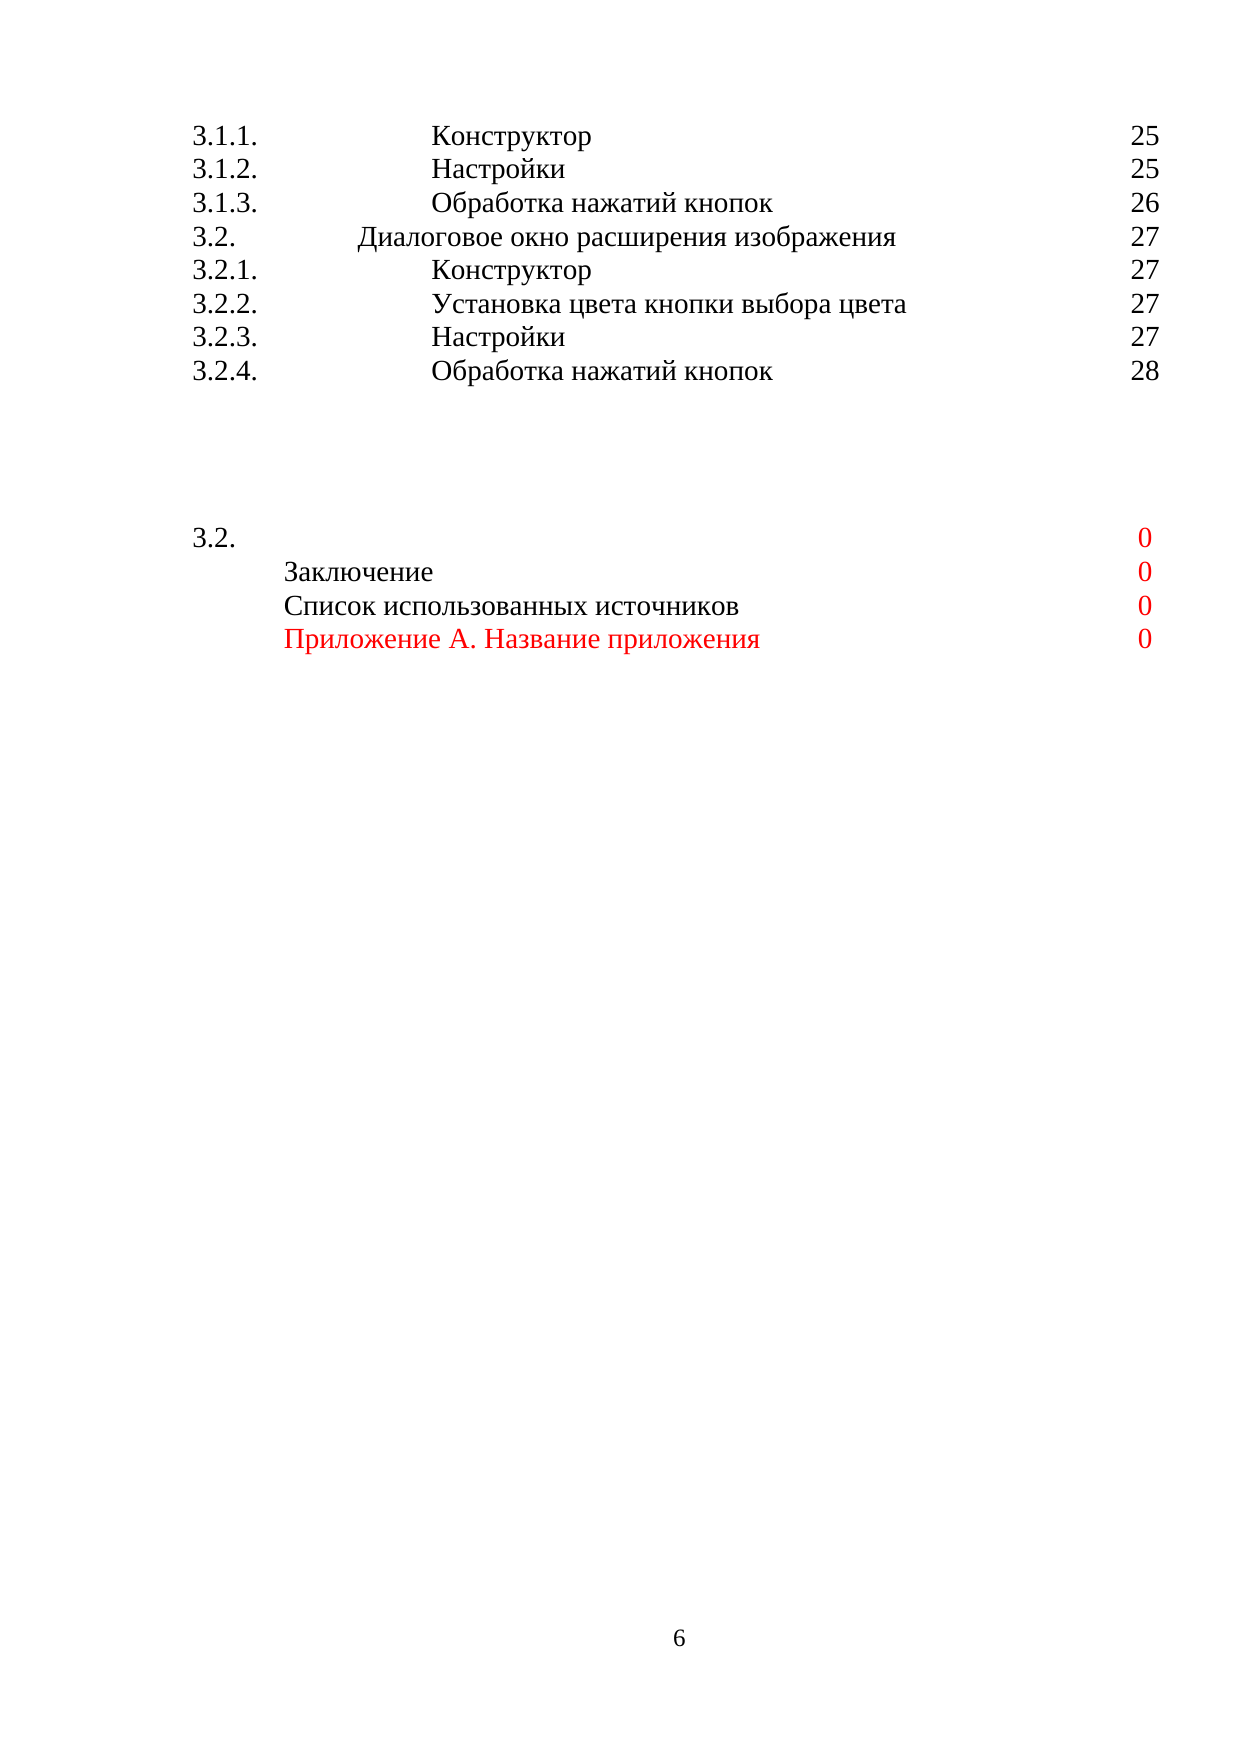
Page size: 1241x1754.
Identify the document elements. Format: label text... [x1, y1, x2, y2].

table_cell 27 [1098, 219, 1192, 252]
table_cell [272, 386, 1098, 420]
table_cell [166, 487, 272, 521]
table_cell 27 [1098, 252, 1192, 286]
table_cell 3.1.2. [166, 152, 272, 185]
table_cell 27 [1098, 286, 1192, 319]
table_cell [166, 454, 272, 487]
table_cell 0 [1098, 621, 1192, 655]
table_cell Конструктор [272, 118, 1098, 152]
table_cell [166, 420, 272, 453]
table_cell 0 [1098, 554, 1192, 588]
table_cell Конструктор [272, 252, 1098, 286]
table_cell [272, 454, 1098, 487]
table_cell [1098, 386, 1192, 420]
table_cell [272, 487, 1098, 521]
table_cell 3.2. [166, 521, 272, 554]
table_cell 0 [1098, 521, 1192, 554]
table_cell [1098, 420, 1192, 453]
table_cell Установка цвета кнопки выбора цвета [272, 286, 1098, 319]
table_cell 3.2.4. [166, 353, 272, 386]
table_cell Настройки [272, 152, 1098, 185]
table_cell 27 [1098, 319, 1192, 353]
table_cell Обработка нажатий кнопок [272, 353, 1098, 386]
table_cell Обработка нажатий кнопок [272, 185, 1098, 219]
table_cell [166, 621, 272, 655]
table_cell 3.2.1. [166, 252, 272, 286]
table_cell [166, 554, 272, 588]
table_cell [1098, 487, 1192, 521]
table_cell 3.2. [166, 219, 272, 252]
table_cell 25 [1098, 118, 1192, 152]
table_cell [166, 386, 272, 420]
table_cell [272, 420, 1098, 453]
table_cell [1098, 454, 1192, 487]
table_cell 0 [1098, 588, 1192, 621]
table_cell [272, 521, 1098, 554]
table_cell Настройки [272, 319, 1098, 353]
table_cell 26 [1098, 185, 1192, 219]
table_cell 3.1.3. [166, 185, 272, 219]
table_cell Диалоговое окно расширения изображения [272, 219, 1098, 252]
table_cell Приложение А. Название приложения [272, 621, 1098, 655]
table_cell Список использованных источников [272, 588, 1098, 621]
table_cell [166, 588, 272, 621]
table_cell 3.2.2. [166, 286, 272, 319]
table_cell 3.1.1. [166, 118, 272, 152]
table_cell 25 [1098, 152, 1192, 185]
table_cell Заключение [272, 554, 1098, 588]
table_cell 3.2.3. [166, 319, 272, 353]
table_cell 28 [1098, 353, 1192, 386]
